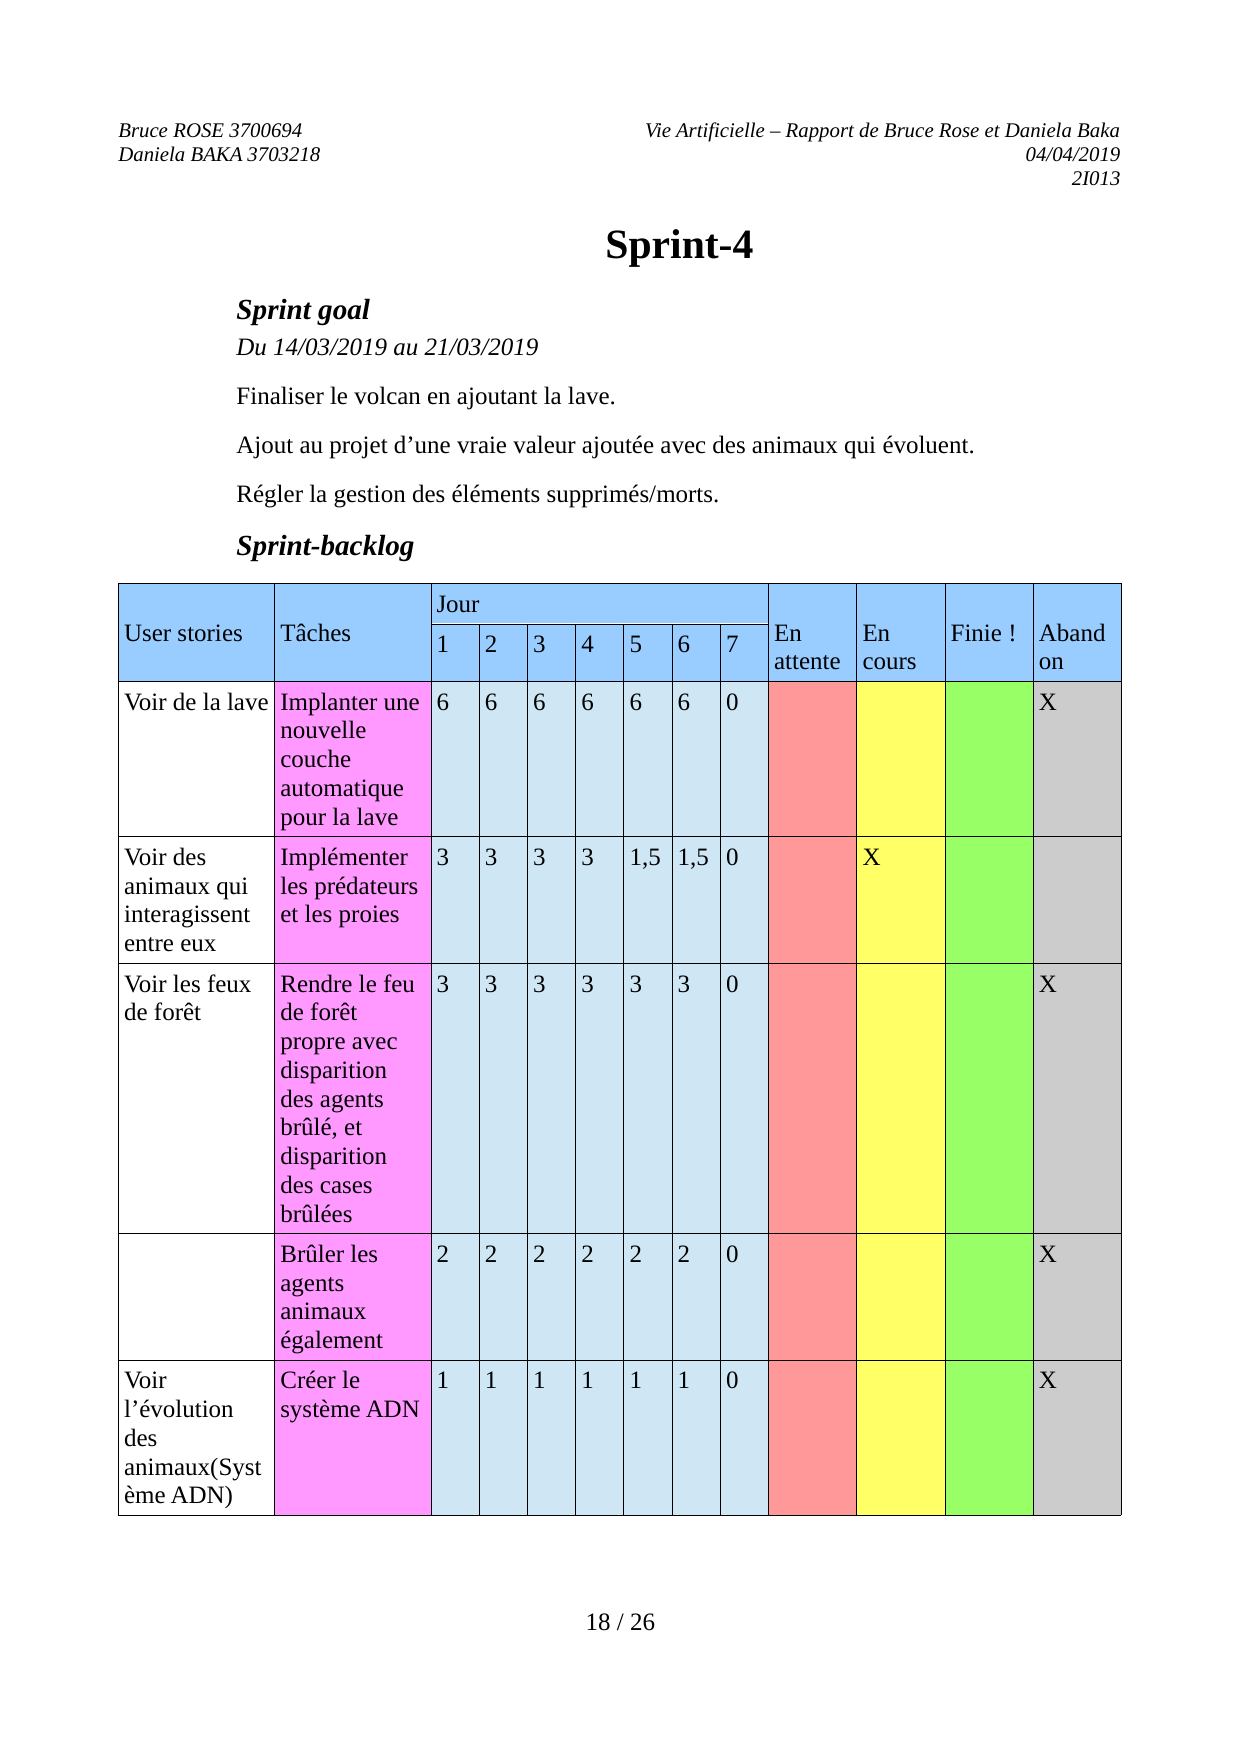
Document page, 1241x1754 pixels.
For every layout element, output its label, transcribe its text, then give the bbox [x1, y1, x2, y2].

text Régler la gestion des éléments supprimés/morts. [118, 479, 1122, 508]
table_cell [946, 682, 1033, 836]
table_cell [857, 1234, 945, 1360]
table_cell 3 [673, 964, 720, 1233]
table_cell Voir des animaux qui interagissent entre eux [119, 837, 274, 963]
table_cell 3 [576, 837, 623, 963]
table_cell Brûler les agents animaux également [275, 1234, 431, 1360]
table_cell 3 [576, 964, 623, 1233]
table_cell Voir l’évolution des animaux(Système ADN) [119, 1361, 274, 1515]
table_header Abandon [1034, 584, 1121, 681]
table_cell 3 [528, 964, 575, 1233]
table_cell 1 [480, 1361, 527, 1515]
table_cell [857, 964, 945, 1233]
table_cell 6 [576, 682, 623, 836]
table_cell 0 [721, 964, 768, 1233]
table_header Jour [432, 584, 768, 623]
table_cell [946, 1361, 1033, 1515]
table_cell 3 [624, 964, 672, 1233]
table_cell Créer le système ADN [275, 1361, 431, 1515]
table_cell 4 [576, 625, 623, 681]
table_cell [119, 1234, 274, 1360]
table_cell 2 [432, 1234, 479, 1360]
table_cell 1 [432, 1361, 479, 1515]
table_cell [857, 682, 945, 836]
table_cell [946, 1234, 1033, 1360]
table_cell 2 [576, 1234, 623, 1360]
table_cell 2 [624, 1234, 672, 1360]
table_cell X [1034, 964, 1121, 1233]
table_cell Rendre le feu de forêt propre avec disparition des agents brûlé, et disparition des cases brûlées [275, 964, 431, 1233]
table_cell X [1034, 1361, 1121, 1515]
table_cell 1 [432, 625, 479, 681]
table_cell 7 [721, 625, 768, 681]
table_cell 3 [432, 964, 479, 1233]
table_cell 3 [432, 837, 479, 963]
table_cell 1 [528, 1361, 575, 1515]
table_cell [946, 837, 1033, 963]
table_cell 6 [528, 682, 575, 836]
table_cell 0 [721, 682, 768, 836]
table_header En attente [769, 584, 856, 681]
text Du 14/03/2019 au 21/03/2019 [118, 332, 1122, 361]
table_cell 0 [721, 1361, 768, 1515]
table_cell Implanter une nouvelle couche automatique pour la lave [275, 682, 431, 836]
table_cell 3 [480, 964, 527, 1233]
table_header Tâches [275, 584, 431, 681]
table_header En cours [857, 584, 945, 681]
text Sprint-4 [118, 220, 1122, 268]
text Ajout au projet d’une vraie valeur ajoutée avec des animaux qui évoluent. [118, 430, 1122, 459]
table_cell [769, 682, 856, 836]
table_cell X [1034, 682, 1121, 836]
table_cell 1,5 [624, 837, 672, 963]
table_cell 0 [721, 1234, 768, 1360]
table_cell 2 [528, 1234, 575, 1360]
table_cell Voir les feux de forêt [119, 964, 274, 1233]
text Sprint goal [118, 292, 1122, 325]
table_cell [946, 964, 1033, 1233]
table_cell X [857, 837, 945, 963]
table_cell 2 [480, 1234, 527, 1360]
table_cell 0 [721, 837, 768, 963]
table_cell 1 [624, 1361, 672, 1515]
table_cell [769, 1361, 856, 1515]
table_cell [769, 837, 856, 963]
table_cell 6 [624, 682, 672, 836]
table_cell X [1034, 1234, 1121, 1360]
table_cell 3 [528, 625, 575, 681]
table_cell [769, 1234, 856, 1360]
table_cell 6 [480, 682, 527, 836]
table_cell 2 [673, 1234, 720, 1360]
table_cell 2 [480, 625, 527, 681]
table_cell 1 [576, 1361, 623, 1515]
table_cell 3 [480, 837, 527, 963]
text Sprint-backlog [118, 528, 1122, 562]
table_cell [1034, 837, 1121, 963]
table_cell 1 [673, 1361, 720, 1515]
table_cell [857, 1361, 945, 1515]
table_cell Implémenter les prédateurs et les proies [275, 837, 431, 963]
text Finaliser le volcan en ajoutant la lave. [118, 381, 1122, 410]
table_cell 5 [624, 625, 672, 681]
table_cell 6 [432, 682, 479, 836]
table_cell [769, 964, 856, 1233]
table_cell 1,5 [673, 837, 720, 963]
table_header User stories [119, 584, 274, 681]
table_cell 6 [673, 682, 720, 836]
table_cell 6 [673, 625, 720, 681]
table_cell 3 [528, 837, 575, 963]
table_header Finie ! [946, 584, 1033, 681]
table_cell Voir de la lave [119, 682, 274, 836]
